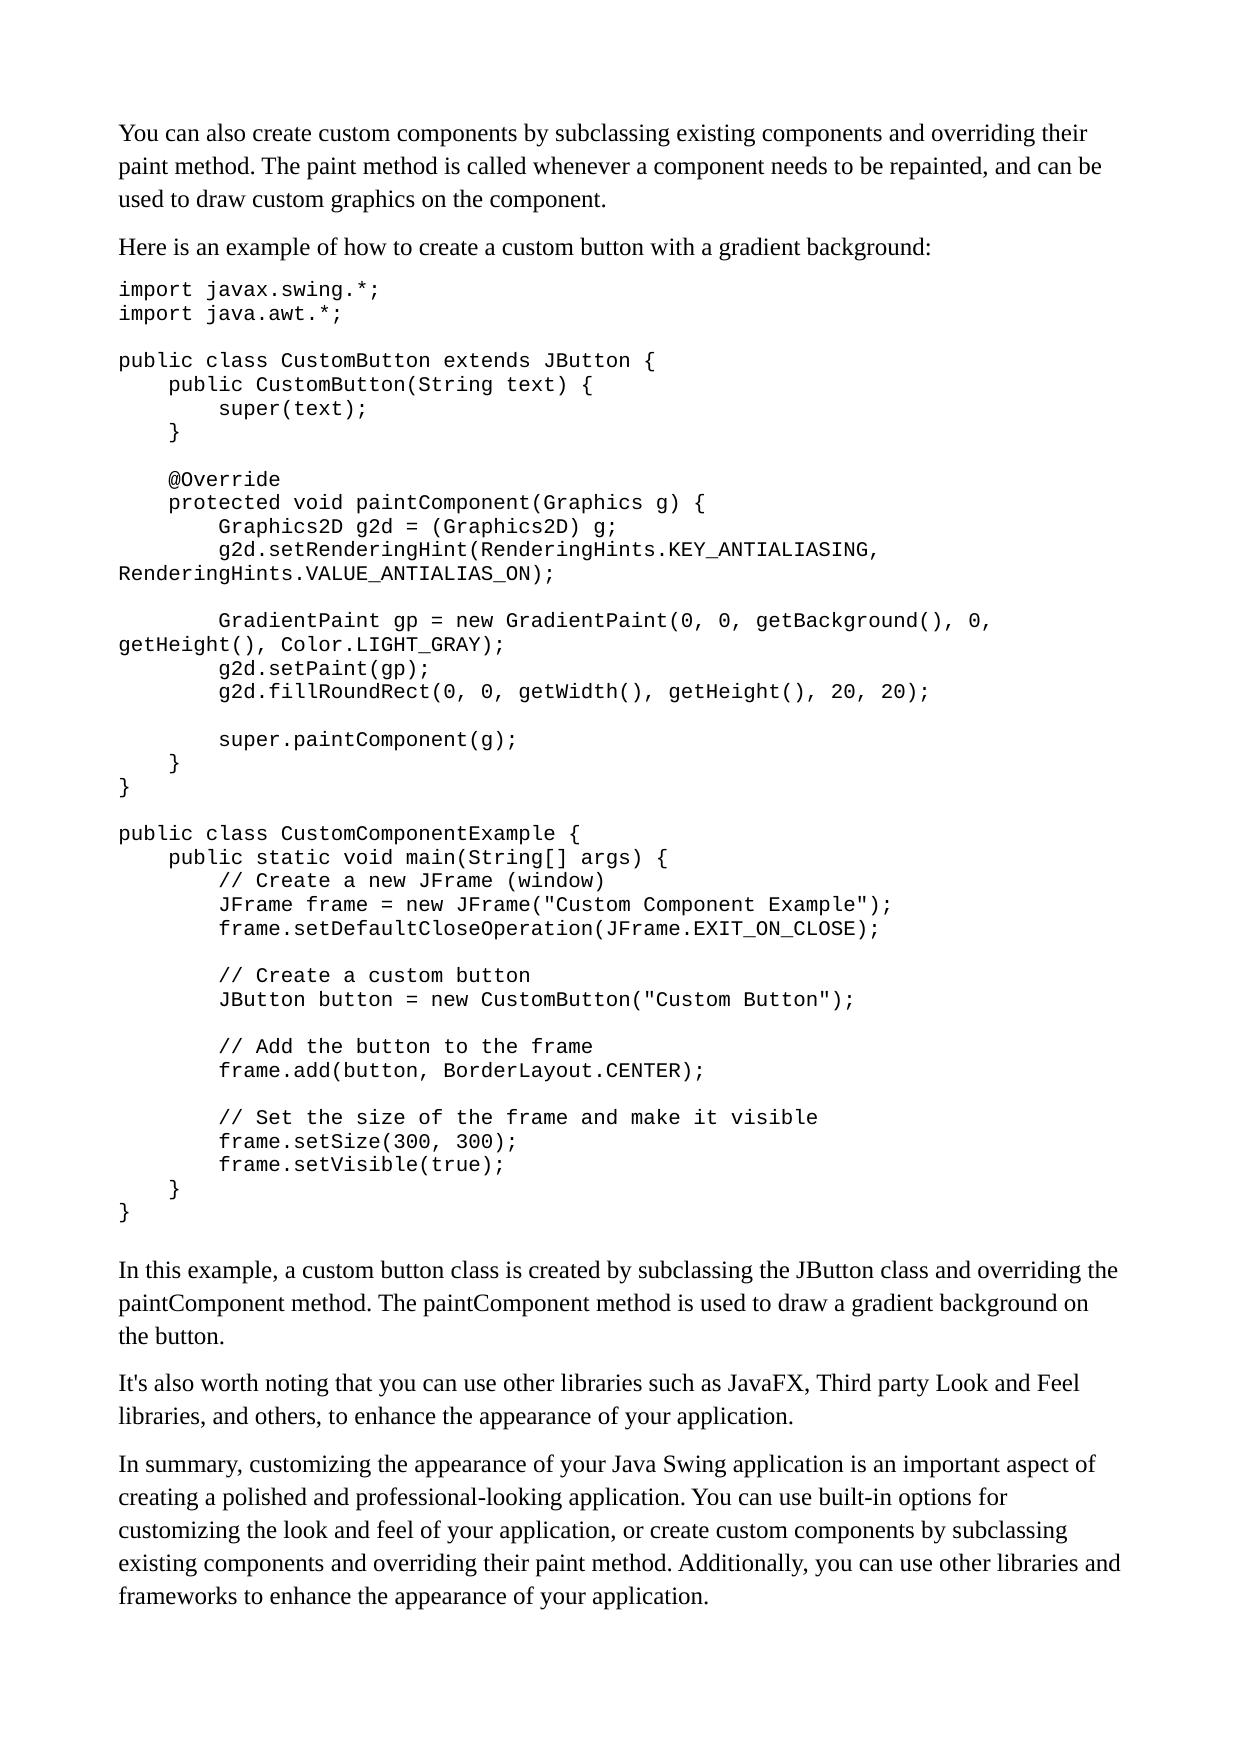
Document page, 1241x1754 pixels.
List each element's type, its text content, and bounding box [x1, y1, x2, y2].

text In summary, customizing the appearance of your Java Swing application is an important aspect of creating a polished and professional-looking application. You can use built-in options for customizing the look and feel of your application, or create custom components by subclassing existing components and overriding their paint method. Additionally, you can use other libraries and frameworks to enhance the appearance of your application. [118, 1449, 1122, 1610]
text } [118, 752, 1122, 776]
text @Override [118, 468, 1122, 492]
text JFrame frame = new JFrame("Custom Component Example"); [118, 894, 1122, 918]
text GradientPaint gp = new GradientPaint(0, 0, getBackground(), 0, getHeight(), Color.LIGHT_GRAY); [118, 610, 1122, 658]
text frame.setDefaultCloseOperation(JFrame.EXIT_ON_CLOSE); [118, 918, 1122, 941]
text frame.setVisible(true); [118, 1154, 1122, 1178]
text } [118, 776, 1122, 799]
text Here is an example of how to create a custom button with a gradient background: [118, 232, 1122, 261]
text // Add the button to the frame [118, 1036, 1122, 1060]
text import java.awt.*; [118, 303, 1122, 327]
text You can also create custom components by subclassing existing components and overriding their paint method. The paint method is called whenever a component needs to be repainted, and can be used to draw custom graphics on the component. [118, 118, 1122, 213]
text frame.add(button, BorderLayout.CENTER); [118, 1060, 1122, 1083]
text super.paintComponent(g); [118, 729, 1122, 752]
text public class CustomComponentExample { [118, 823, 1122, 847]
text // Set the size of the frame and make it visible [118, 1107, 1122, 1131]
text JButton button = new CustomButton("Custom Button"); [118, 989, 1122, 1012]
text public static void main(String[] args) { [118, 847, 1122, 871]
text frame.setSize(300, 300); [118, 1131, 1122, 1154]
text g2d.setRenderingHint(RenderingHints.KEY_ANTIALIASING, RenderingHints.VALUE_ANTIALIAS_ON); [118, 539, 1122, 587]
text Graphics2D g2d = (Graphics2D) g; [118, 516, 1122, 539]
text It's also worth noting that you can use other libraries such as JavaFX, Third party Look and Feel libraries, and others, to enhance the appearance of your application. [118, 1368, 1122, 1430]
text In this example, a custom button class is created by subclassing the JButton class and overriding the paintComponent method. The paintComponent method is used to draw a gradient background on the button. [118, 1255, 1122, 1349]
text // Create a custom button [118, 965, 1122, 989]
text g2d.setPaint(gp); [118, 658, 1122, 681]
text super(text); [118, 398, 1122, 421]
text // Create a new JFrame (window) [118, 871, 1122, 894]
text public class CustomButton extends JButton { [118, 350, 1122, 374]
text } [118, 1178, 1122, 1202]
text } [118, 1202, 1122, 1225]
text import javax.swing.*; [118, 279, 1122, 303]
text public CustomButton(String text) { [118, 374, 1122, 398]
text g2d.fillRoundRect(0, 0, getWidth(), getHeight(), 20, 20); [118, 681, 1122, 705]
text protected void paintComponent(Graphics g) { [118, 492, 1122, 516]
text } [118, 421, 1122, 445]
